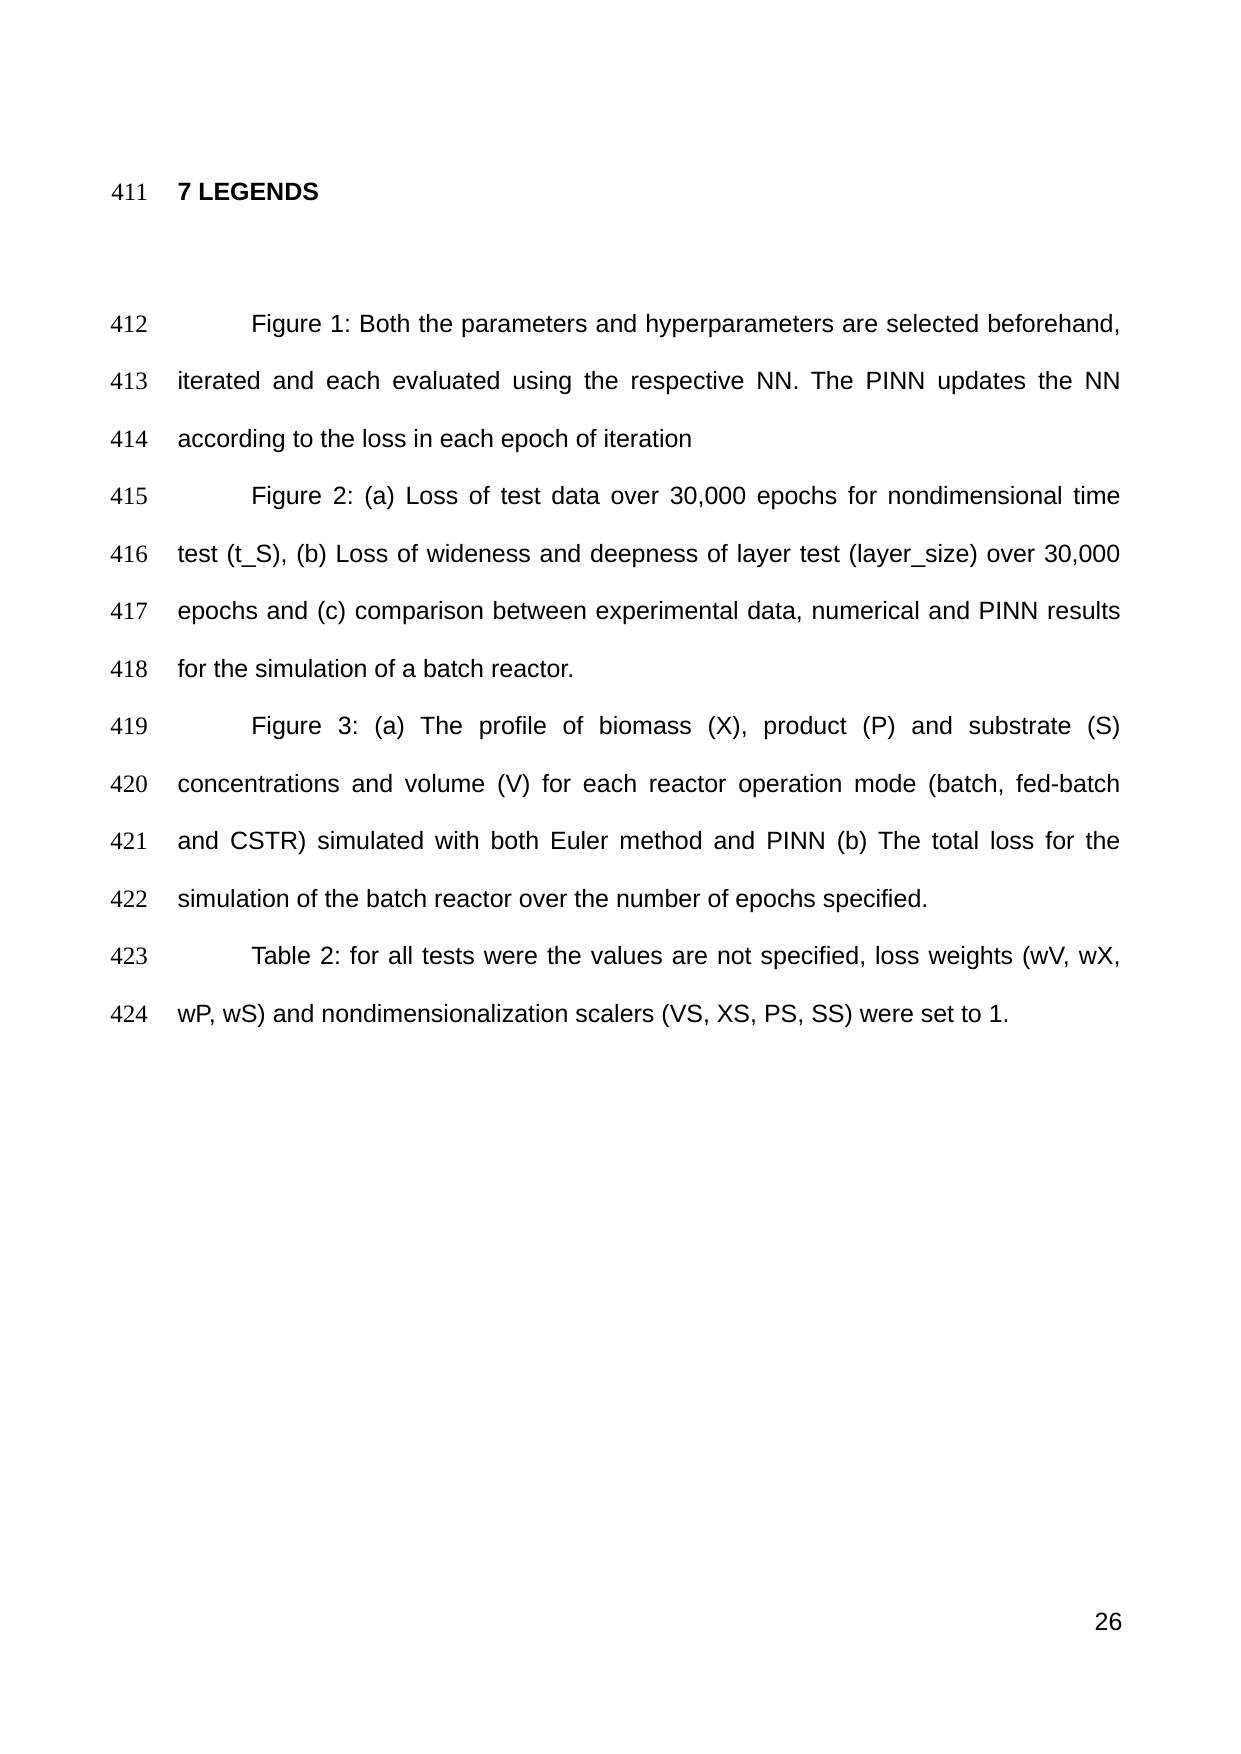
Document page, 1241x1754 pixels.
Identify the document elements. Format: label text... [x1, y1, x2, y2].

text Figure 2: (a) Loss of test data over 30,000 epochs for nondimensional time test (t_S), (b) Loss of wideness and deepness of layer test (layer_size) over 30,000 epochs and (c) comparison between experimental data, numerical and PINN results for the simulation of a batch reactor. [177, 481, 1122, 683]
subtitle Legends [177, 177, 1122, 206]
text Table 2: for all tests were the values are not specified, loss weights (wV, wX, wP, wS) and nondimensionalization scalers (VS, XS, PS, SS) were set to 1. [177, 941, 1122, 1028]
text Figure 1: Both the parameters and hyperparameters are selected beforehand, iterated and each evaluated using the respective NN. The PINN updates the NN according to the loss in each epoch of iteration [177, 309, 1122, 453]
text Figure 3: (a) The profile of biomass (X), product (P) and substrate (S) concentrations and volume (V) for each reactor operation mode (batch, fed-batch and CSTR) simulated with both Euler method and PINN (b) The total loss for the simulation of the batch reactor over the number of epochs specified. [177, 711, 1122, 913]
